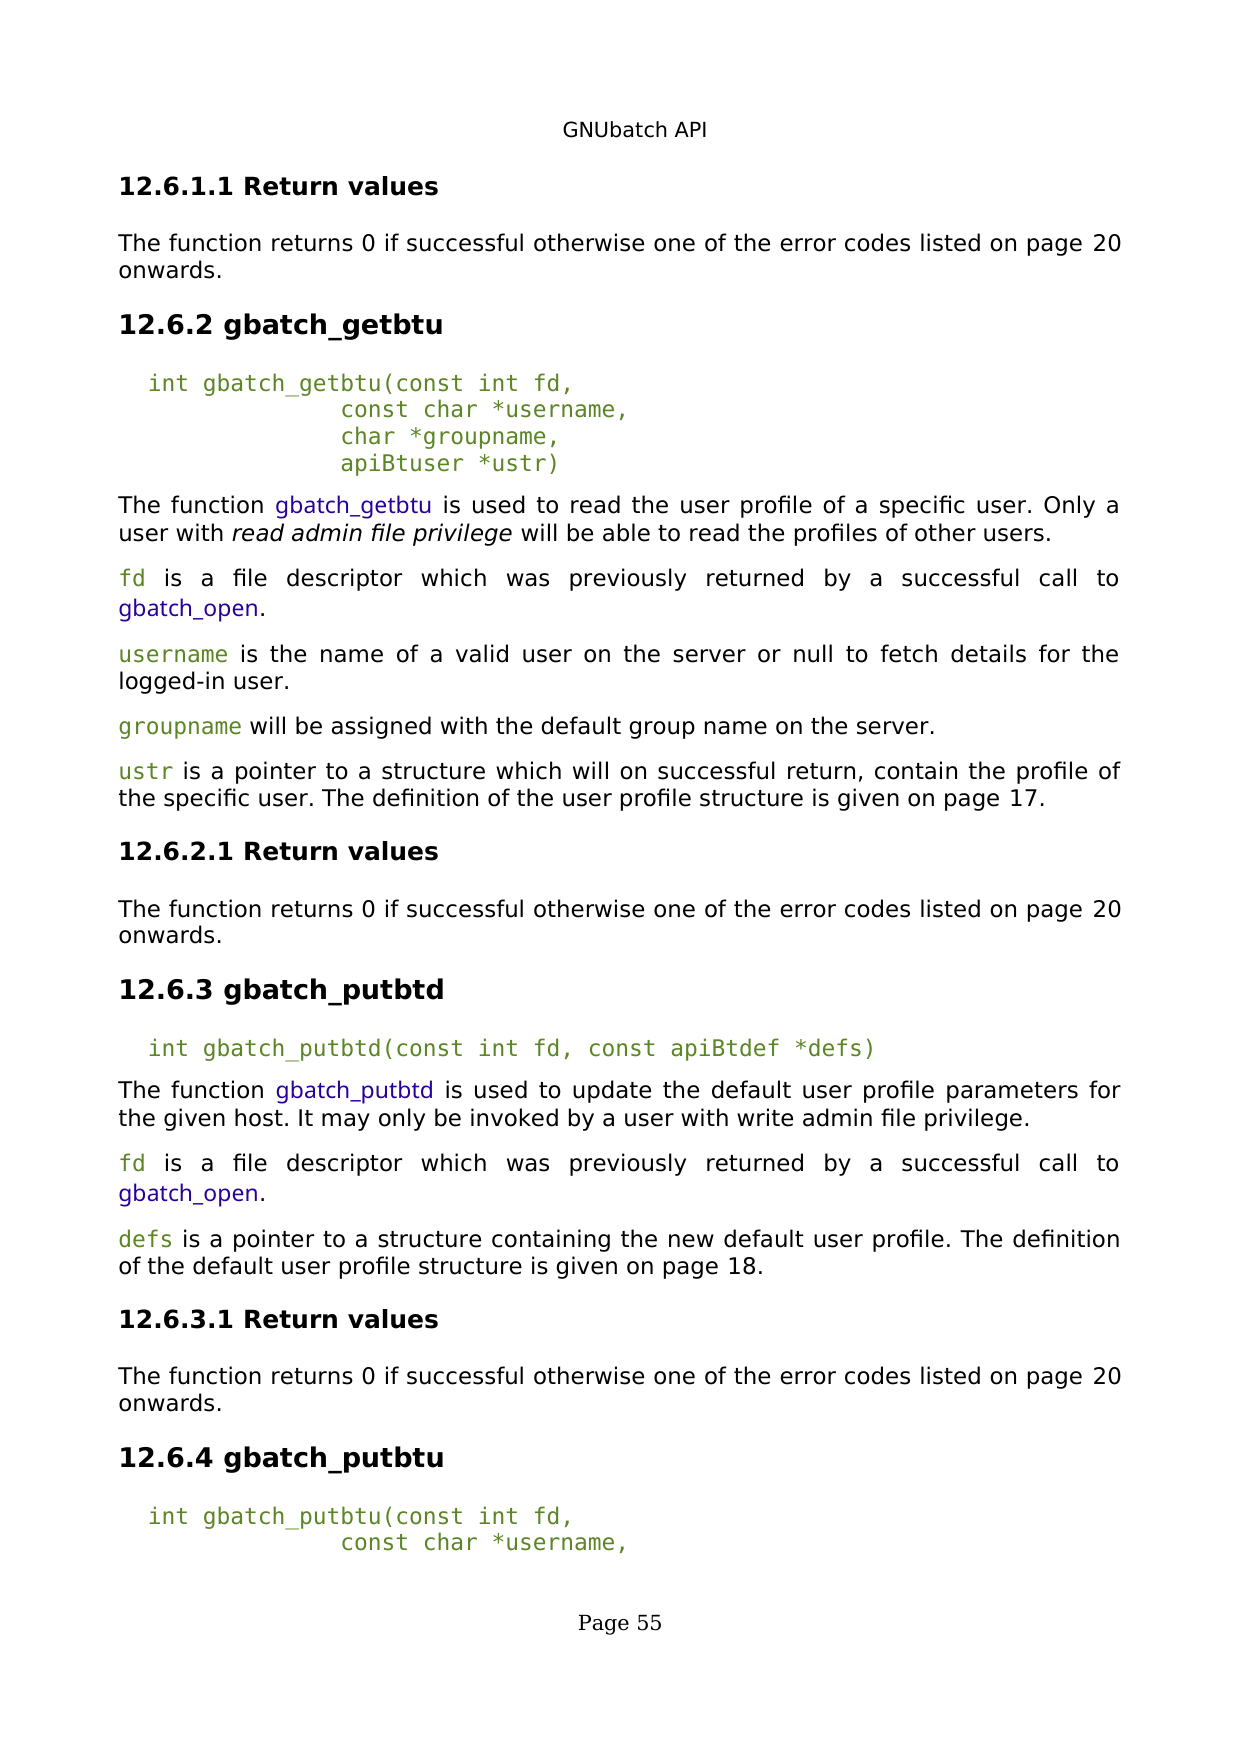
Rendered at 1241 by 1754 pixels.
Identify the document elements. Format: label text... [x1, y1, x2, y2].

text username is the name of a valid user on the server or null to fetch details for the logged-in user. [118, 641, 1122, 695]
text defs is a pointer to a structure containing the new default user profile. The definition of the default user profile structure is given on page 18. [118, 1226, 1122, 1280]
text int gbatch_putbtu(const int fd, [148, 1503, 1122, 1529]
text The function gbatch_putbtd is used to update the default user profile parameters for the given host. It may only be invoked by a user with write admin file privilege. [118, 1073, 1122, 1132]
subtitle gbatch_putbtu [118, 1442, 1122, 1473]
text The function returns 0 if successful otherwise one of the error codes listed on page 20 onwards. [118, 1363, 1122, 1417]
text The function gbatch_getbtu is used to read the user profile of a specific user. Only a user with read admin file privilege will be able to read the profiles of other users. [118, 489, 1122, 547]
text const char *username, [148, 397, 1122, 423]
subtitle gbatch_getbtu [118, 309, 1122, 340]
text int gbatch_getbtu(const int fd, [148, 370, 1122, 397]
text fd is a file descriptor which was previously returned by a successful call to gbatch_open. [118, 565, 1122, 623]
text char *groupname, [148, 423, 1122, 450]
text groupname will be assigned with the default group name on the server. [118, 713, 1122, 740]
text The function returns 0 if successful otherwise one of the error codes listed on page 20 onwards. [118, 231, 1122, 284]
text const char *username, [148, 1529, 1122, 1556]
subtitle Return values [118, 172, 1122, 201]
subtitle Return values [118, 837, 1122, 866]
text ustr is a pointer to a structure which will on successful return, contain the profile of the specific user. The definition of the user profile structure is given on page 17. [118, 758, 1122, 812]
text fd is a file descriptor which was previously returned by a successful call to gbatch_open. [118, 1150, 1122, 1208]
text The function returns 0 if successful otherwise one of the error codes listed on page 20 onwards. [118, 896, 1122, 949]
text apiBtuser *ustr) [148, 450, 1122, 477]
text int gbatch_putbtd(const int fd, const apiBtdef *defs) [148, 1035, 1122, 1062]
subtitle gbatch_putbtd [118, 974, 1122, 1006]
subtitle Return values [118, 1305, 1122, 1334]
